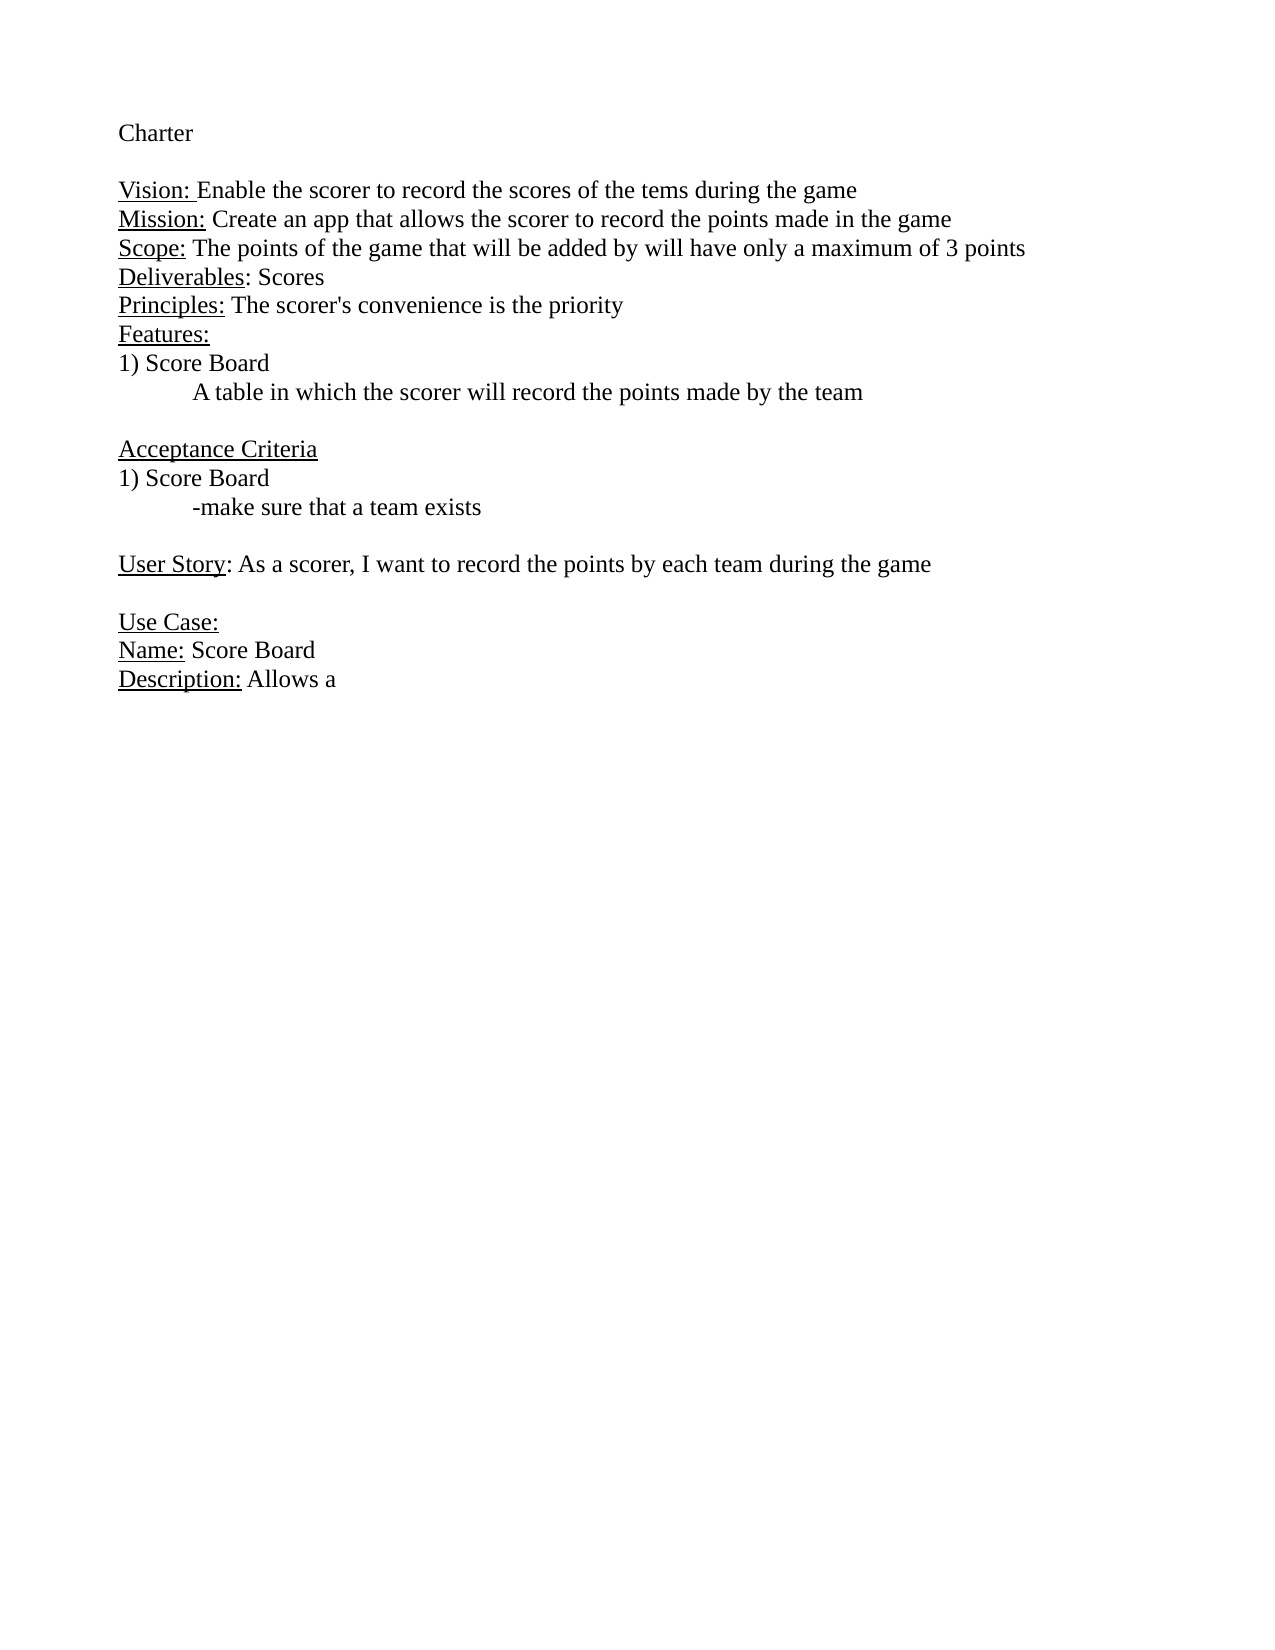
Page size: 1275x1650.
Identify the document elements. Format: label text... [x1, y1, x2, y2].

text 1) Score Board [118, 463, 1157, 492]
text Vision: Enable the scorer to record the scores of the tems during the game [118, 176, 1157, 204]
text Description: Allows a [118, 664, 1157, 693]
text -make sure that a team exists [118, 492, 1157, 521]
text Scope: The points of the game that will be added by will have only a maximum of 3 points [118, 233, 1157, 262]
text Name: Score Board [118, 636, 1157, 664]
text Deliverables: Scores [118, 262, 1157, 291]
text Acceptance Criteria [118, 434, 1157, 463]
text Mission: Create an app that allows the scorer to record the points made in the game [118, 204, 1157, 233]
text 1) Score Board [118, 348, 1157, 377]
text Principles: The scorer's convenience is the priority [118, 291, 1157, 319]
text A table in which the scorer will record the points made by the team [118, 377, 1157, 406]
text Features: [118, 319, 1157, 348]
text Charter [118, 118, 1157, 147]
text User Story: As a scorer, I want to record the points by each team during the game [118, 549, 1157, 578]
text Use Case: [118, 607, 1157, 636]
